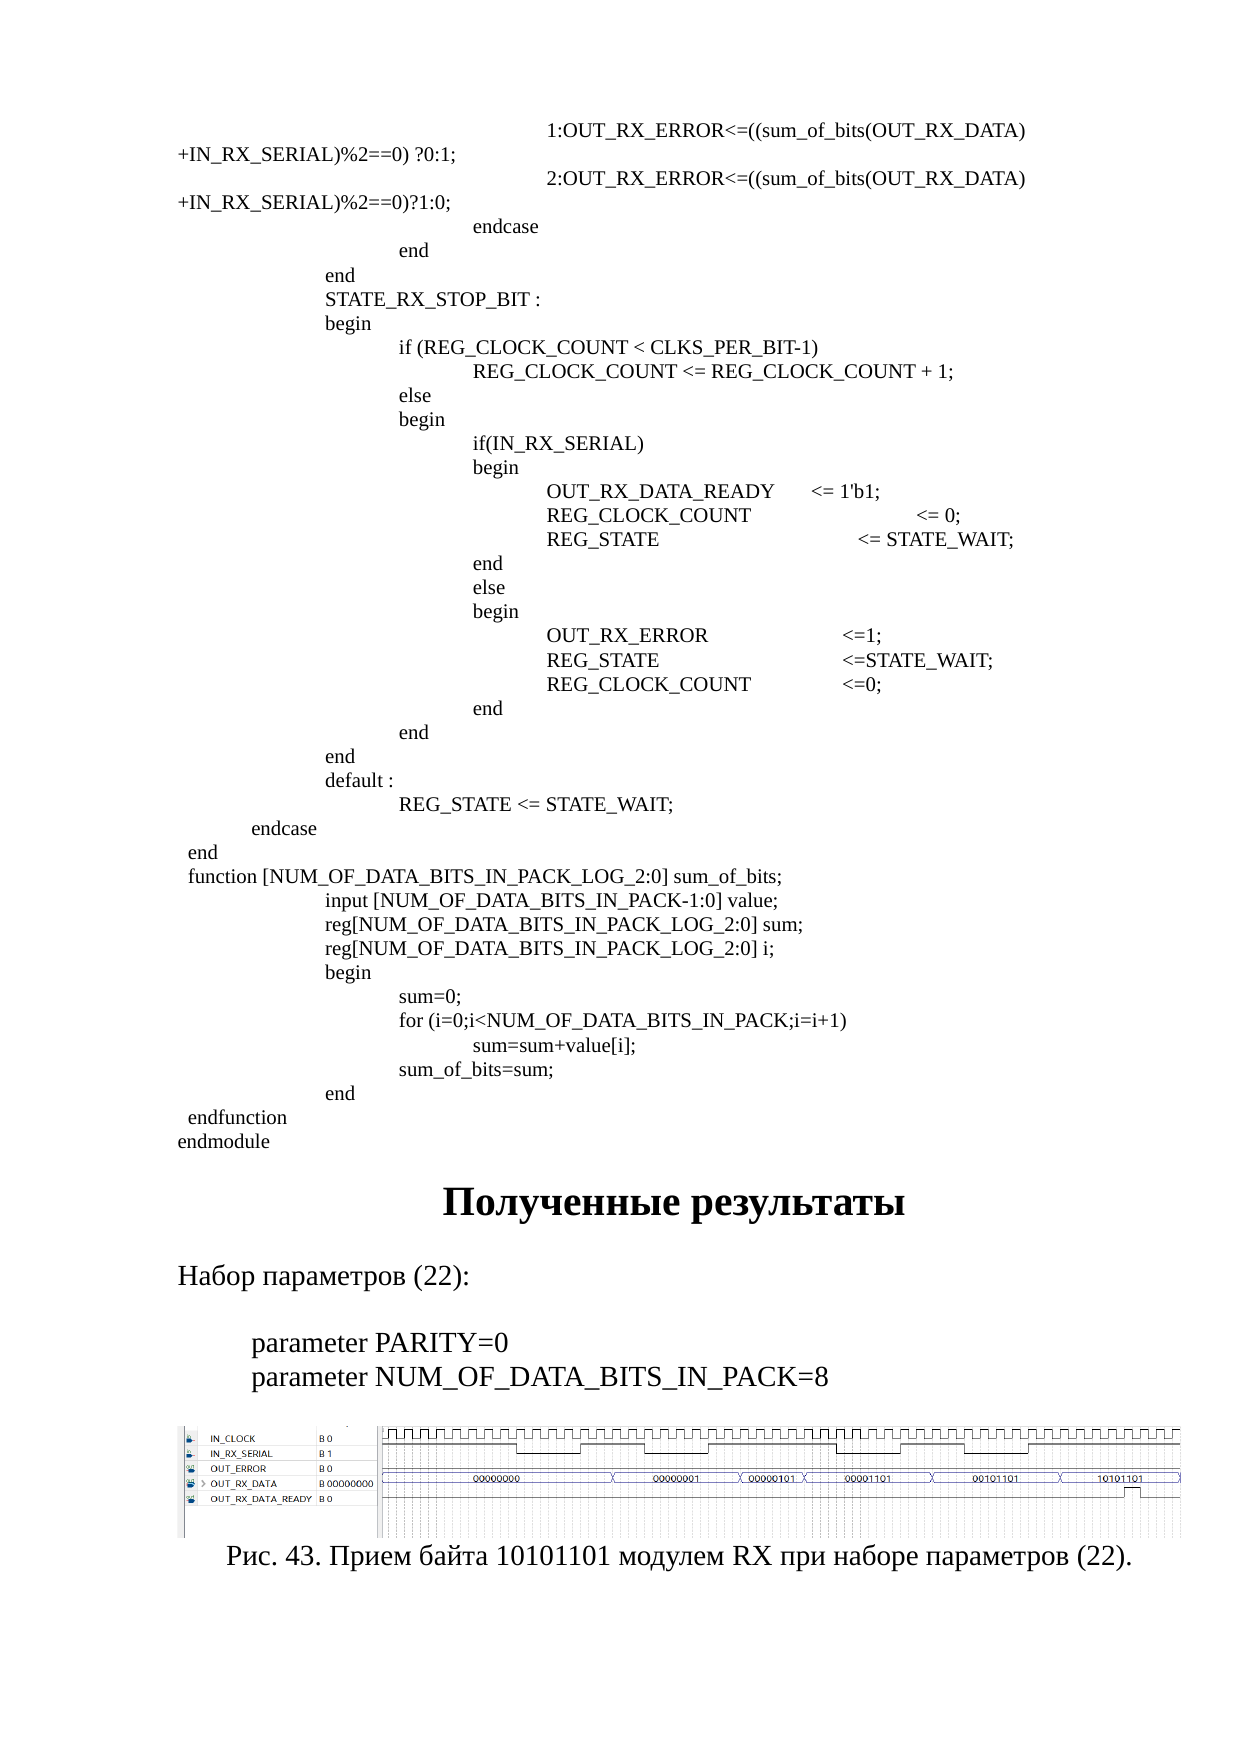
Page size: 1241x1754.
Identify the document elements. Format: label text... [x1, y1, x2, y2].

text 1:OUT_RX_ERROR<=((sum_of_bits(OUT_RX_DATA)+IN_RX_SERIAL)%2==0) ?0:1; [177, 118, 1181, 166]
text else [177, 575, 1181, 599]
text endfunction [177, 1105, 1181, 1129]
text endcase [177, 214, 1181, 238]
text begin [177, 599, 1181, 623]
text OUT_RX_ERROR <=1; [177, 623, 1181, 647]
text parameter PARITY=0 [177, 1325, 1181, 1359]
text input [NUM_OF_DATA_BITS_IN_PACK-1:0] value; [177, 888, 1181, 912]
text end [177, 551, 1181, 575]
text end [177, 262, 1181, 287]
text function [NUM_OF_DATA_BITS_IN_PACK_LOG_2:0] sum_of_bits; [177, 864, 1181, 888]
text STATE_RX_STOP_BIT : [177, 287, 1181, 311]
text sum=sum+value[i]; [177, 1032, 1181, 1057]
text REG_STATE <= STATE_WAIT; [177, 792, 1181, 816]
text REG_CLOCK_COUNT <= REG_CLOCK_COUNT + 1; [177, 359, 1181, 383]
text if (REG_CLOCK_COUNT < CLKS_PER_BIT-1) [177, 335, 1181, 359]
text sum=0; [177, 984, 1181, 1008]
text end [177, 696, 1181, 720]
text reg[NUM_OF_DATA_BITS_IN_PACK_LOG_2:0] sum; [177, 912, 1181, 936]
text REG_CLOCK_COUNT <=0; [177, 672, 1181, 696]
text else [177, 383, 1181, 407]
text end [177, 1081, 1181, 1105]
text endcase [177, 816, 1181, 840]
text sum_of_bits=sum; [177, 1057, 1181, 1081]
text REG_CLOCK_COUNT <= 0; [177, 503, 1181, 527]
text end [177, 720, 1181, 744]
text for (i=0;i<NUM_OF_DATA_BITS_IN_PACK;i=i+1) [177, 1008, 1181, 1032]
text Рис. 43. Прием байта 10101101 модулем RX при наборе параметров (22). [177, 1538, 1181, 1572]
text endmodule [177, 1129, 1181, 1153]
picture [177, 1426, 1182, 1538]
text end [177, 744, 1181, 768]
text OUT_RX_DATA_READY <= 1'b1; [177, 479, 1181, 503]
text begin [177, 407, 1181, 431]
text Набор параметров (22): [177, 1258, 1181, 1292]
text REG_STATE <=STATE_WAIT; [177, 647, 1181, 672]
text reg[NUM_OF_DATA_BITS_IN_PACK_LOG_2:0] i; [177, 936, 1181, 960]
text REG_STATE <= STATE_WAIT; [177, 527, 1181, 551]
text begin [177, 311, 1181, 335]
text 2:OUT_RX_ERROR<=((sum_of_bits(OUT_RX_DATA)+IN_RX_SERIAL)%2==0)?1:0; [177, 166, 1181, 214]
text parameter NUM_OF_DATA_BITS_IN_PACK=8 [177, 1359, 1181, 1392]
text default : [177, 768, 1181, 792]
text end [177, 840, 1181, 864]
text begin [177, 455, 1181, 479]
text Полученные результаты [177, 1177, 1181, 1225]
text end [177, 238, 1181, 262]
text begin [177, 960, 1181, 984]
text if(IN_RX_SERIAL) [177, 431, 1181, 455]
